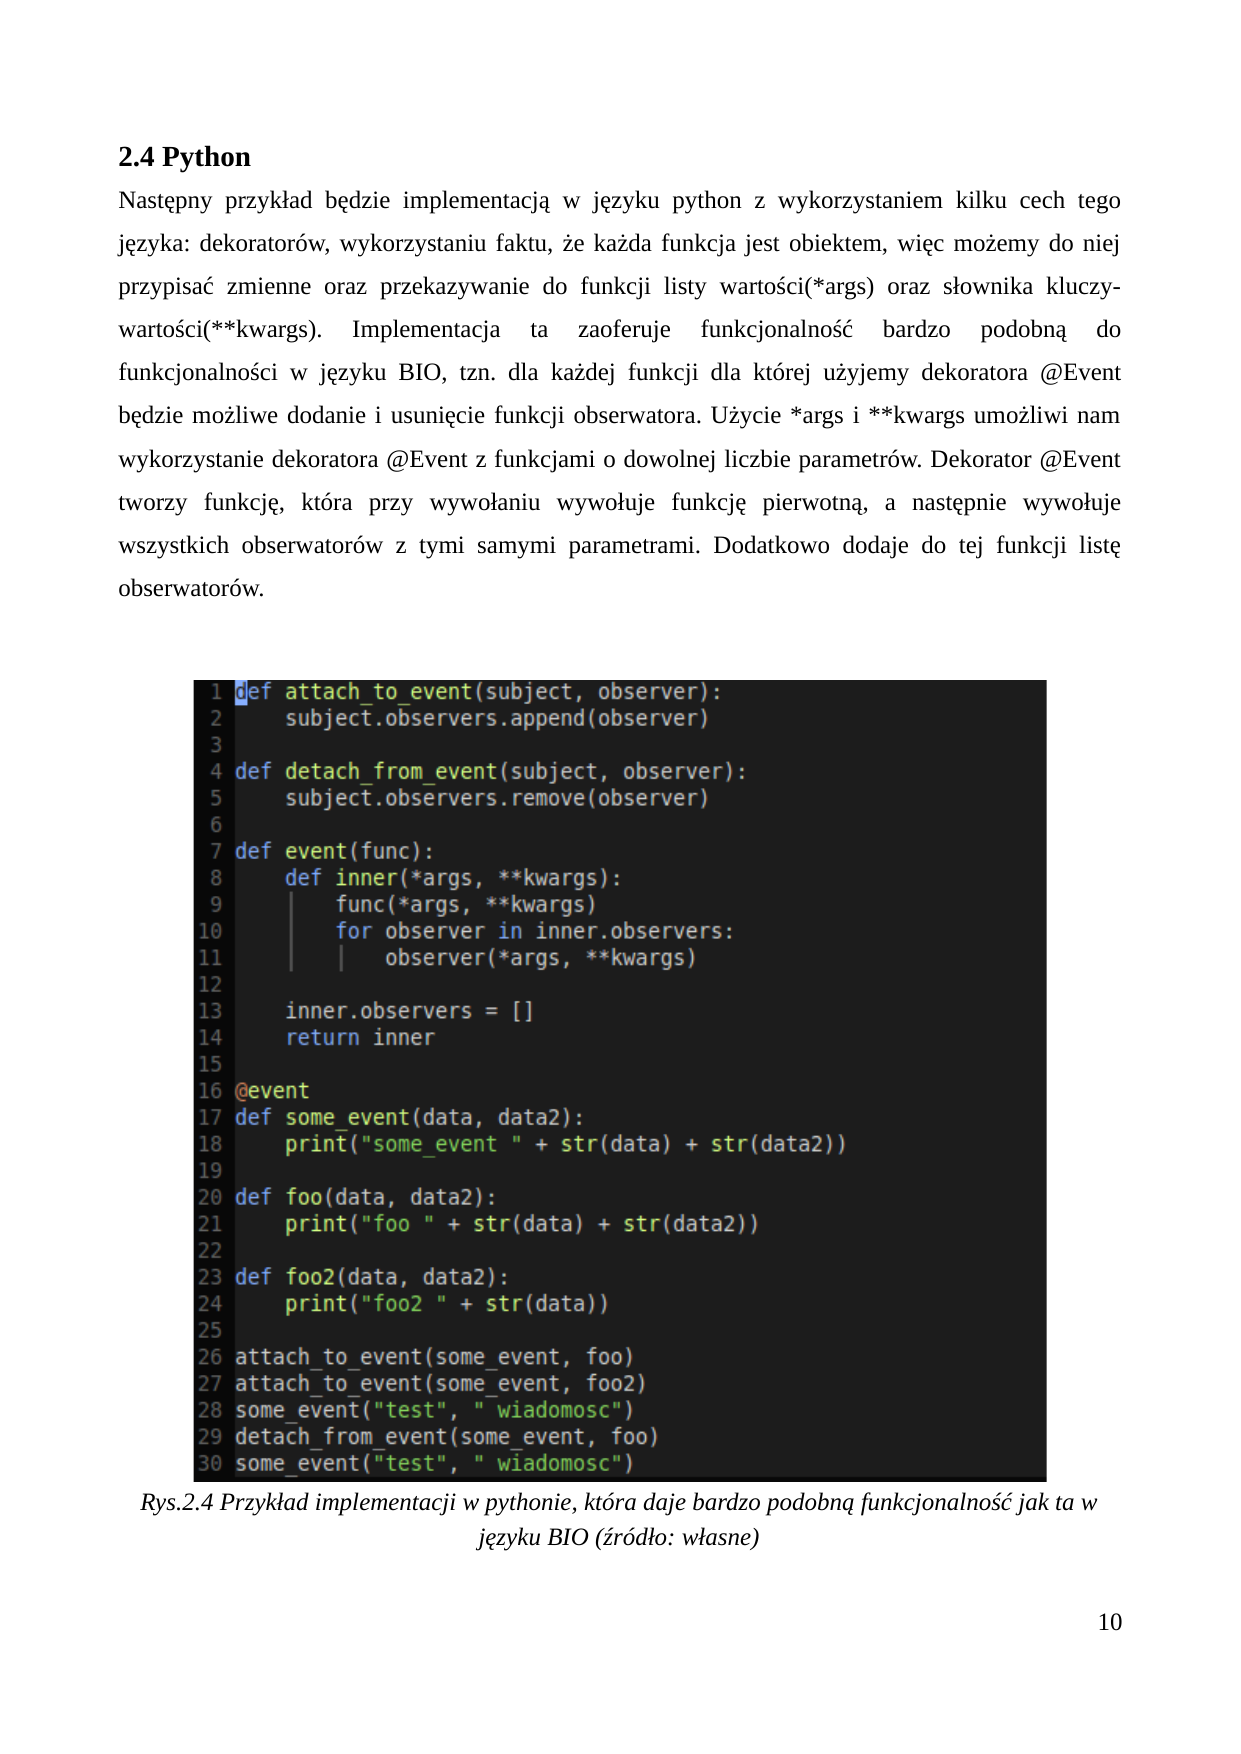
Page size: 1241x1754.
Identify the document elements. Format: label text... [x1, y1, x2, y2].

subtitle 2.4 Python [118, 139, 1122, 172]
picture [193, 680, 1047, 1482]
text Następny przykład będzie implementacją w języku python z wykorzystaniem kilku cech tego języka: dekoratorów, wykorzystaniu faktu, że każda funkcja jest obiektem, więc możemy do niej przypisać zmienne oraz przekazywanie do funkcji listy wartości(*args) oraz słownika kluczy-wartości(**kwargs). Implementacja ta zaoferuje funkcjonalność bardzo podobną do funkcjonalności w języku BIO, tzn. dla każdej funkcji dla której użyjemy dekoratora @Event będzie możliwe dodanie i usunięcie funkcji obserwatora. Użycie *args i **kwargs umożliwi nam wykorzystanie dekoratora @Event z funkcjami o dowolnej liczbie parametrów. Dekorator @Event tworzy funkcję, która przy wywołaniu wywołuje funkcję pierwotną, a następnie wywołuje wszystkich obserwatorów z tymi samymi parametrami. Dodatkowo dodaje do tej funkcji listę obserwatorów. [118, 185, 1122, 602]
text Rys.2.4 Przykład implementacji w pythonie, która daje bardzo podobną funkcjonalność jak ta w języku BIO (źródło: własne) [118, 680, 1122, 1550]
